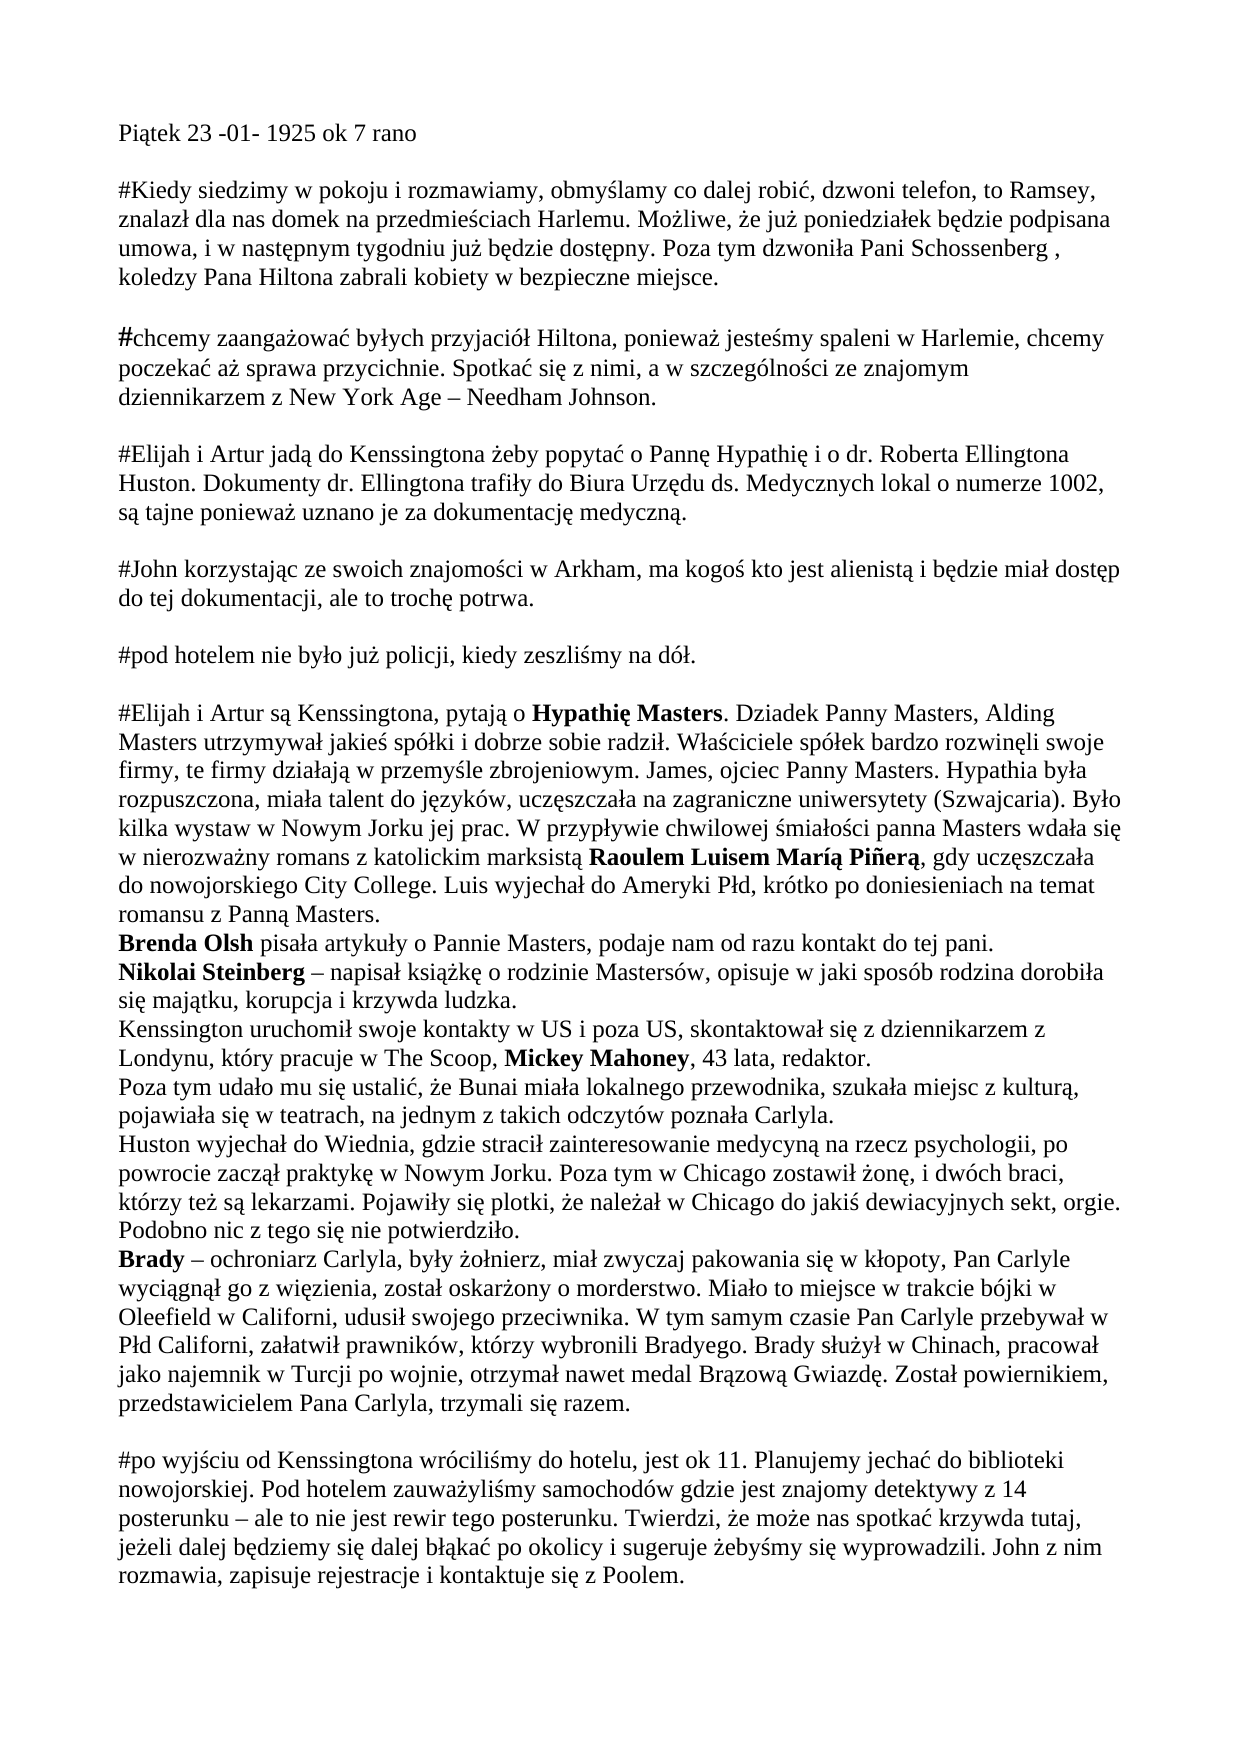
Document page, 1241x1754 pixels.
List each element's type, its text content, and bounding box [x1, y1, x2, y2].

text Huston wyjechał do Wiednia, gdzie stracił zainteresowanie medycyną na rzecz psychologii, po powrocie zaczął praktykę w Nowym Jorku. Poza tym w Chicago zostawił żonę, i dwóch braci, którzy też są lekarzami. Pojawiły się plotki, że należał w Chicago do jakiś dewiacyjnych sekt, orgie. [118, 1129, 1122, 1215]
text #Elijah i Artur są Kenssingtona, pytają o Hypathię Masters. Dziadek Panny Masters, Alding Masters utrzymywał jakieś spółki i dobrze sobie radził. Właściciele spółek bardzo rozwinęli swoje firmy, te firmy działają w przemyśle zbrojeniowym. James, ojciec Panny Masters. Hypathia była rozpuszczona, miała talent do języków, uczęszczała na zagraniczne uniwersytety (Szwajcaria). Było kilka wystaw w Nowym Jorku jej prac. W przypływie chwilowej śmiałości panna Masters wdała się w nierozważny romans z katolickim marksistą Raoulem Luisem Maríą Piñerą, gdy uczęszczała do nowojorskiego City College. Luis wyjechał do Ameryki Płd, krótko po doniesieniach na temat romansu z Panną Masters. [118, 698, 1122, 928]
subtitle #chcemy zaangażować byłych przyjaciół Hiltona, ponieważ jesteśmy spaleni w Harlemie, chcemy [118, 319, 1122, 353]
text poczekać aż sprawa przycichnie. Spotkać się z nimi, a w szczególności ze znajomym dziennikarzem z New York Age – Needham Johnson. [118, 353, 1122, 410]
text Nikolai Steinberg – napisał książkę o rodzinie Mastersów, opisuje w jaki sposób rodzina dorobiła się majątku, korupcja i krzywda ludzka. [118, 957, 1122, 1014]
text Podobno nic z tego się nie potwierdziło. [118, 1215, 1122, 1244]
text Kenssington uruchomił swoje kontakty w US i poza US, skontaktował się z dziennikarzem z Londynu, który pracuje w The Scoop, Mickey Mahoney, 43 lata, redaktor. [118, 1014, 1122, 1072]
text #Kiedy siedzimy w pokoju i rozmawiamy, obmyślamy co dalej robić, dzwoni telefon, to Ramsey, znalazł dla nas domek na przedmieściach Harlemu. Możliwe, że już poniedziałek będzie podpisana umowa, i w następnym tygodniu już będzie dostępny. Poza tym dzwoniła Pani Schossenberg , koledzy Pana Hiltona zabrali kobiety w bezpieczne miejsce. [118, 176, 1122, 291]
text #pod hotelem nie było już policji, kiedy zeszliśmy na dół. [118, 640, 1122, 669]
text Brady – ochroniarz Carlyla, były żołnierz, miał zwyczaj pakowania się w kłopoty, Pan Carlyle wyciągnął go z więzienia, został oskarżony o morderstwo. Miało to miejsce w trakcie bójki w Oleefield w Californi, udusił swojego przeciwnika. W tym samym czasie Pan Carlyle przebywał w Płd Californi, załatwił prawników, którzy wybronili Bradyego. Brady służył w Chinach, pracował jako najemnik w Turcji po wojnie, otrzymał nawet medal Brązową Gwiazdę. Został powiernikiem, przedstawicielem Pana Carlyla, trzymali się razem. [118, 1244, 1122, 1417]
text #po wyjściu od Kenssingtona wróciliśmy do hotelu, jest ok 11. Planujemy jechać do biblioteki nowojorskiej. Pod hotelem zauważyliśmy samochodów gdzie jest znajomy detektywy z 14 posterunku – ale to nie jest rewir tego posterunku. Twierdzi, że może nas spotkać krzywda tutaj, jeżeli dalej będziemy się dalej błąkać po okolicy i sugeruje żebyśmy się wyprowadzili. John z nim rozmawia, zapisuje rejestracje i kontaktuje się z Poolem. [118, 1445, 1122, 1589]
text #John korzystając ze swoich znajomości w Arkham, ma kogoś kto jest alienistą i będzie miał dostęp do tej dokumentacji, ale to trochę potrwa. [118, 554, 1122, 612]
text Brenda Olsh pisała artykuły o Pannie Masters, podaje nam od razu kontakt do tej pani. [118, 928, 1122, 957]
text #Elijah i Artur jadą do Kenssingtona żeby popytać o Pannę Hypathię i o dr. Roberta Ellingtona Huston. Dokumenty dr. Ellingtona trafiły do Biura Urzędu ds. Medycznych lokal o numerze 1002, są tajne ponieważ uznano je za dokumentację medyczną. [118, 439, 1122, 525]
text Piątek 23 -01- 1925 ok 7 rano [118, 118, 1122, 147]
text Poza tym udało mu się ustalić, że Bunai miała lokalnego przewodnika, szukała miejsc z kulturą, pojawiała się w teatrach, na jednym z takich odczytów poznała Carlyla. [118, 1072, 1122, 1129]
